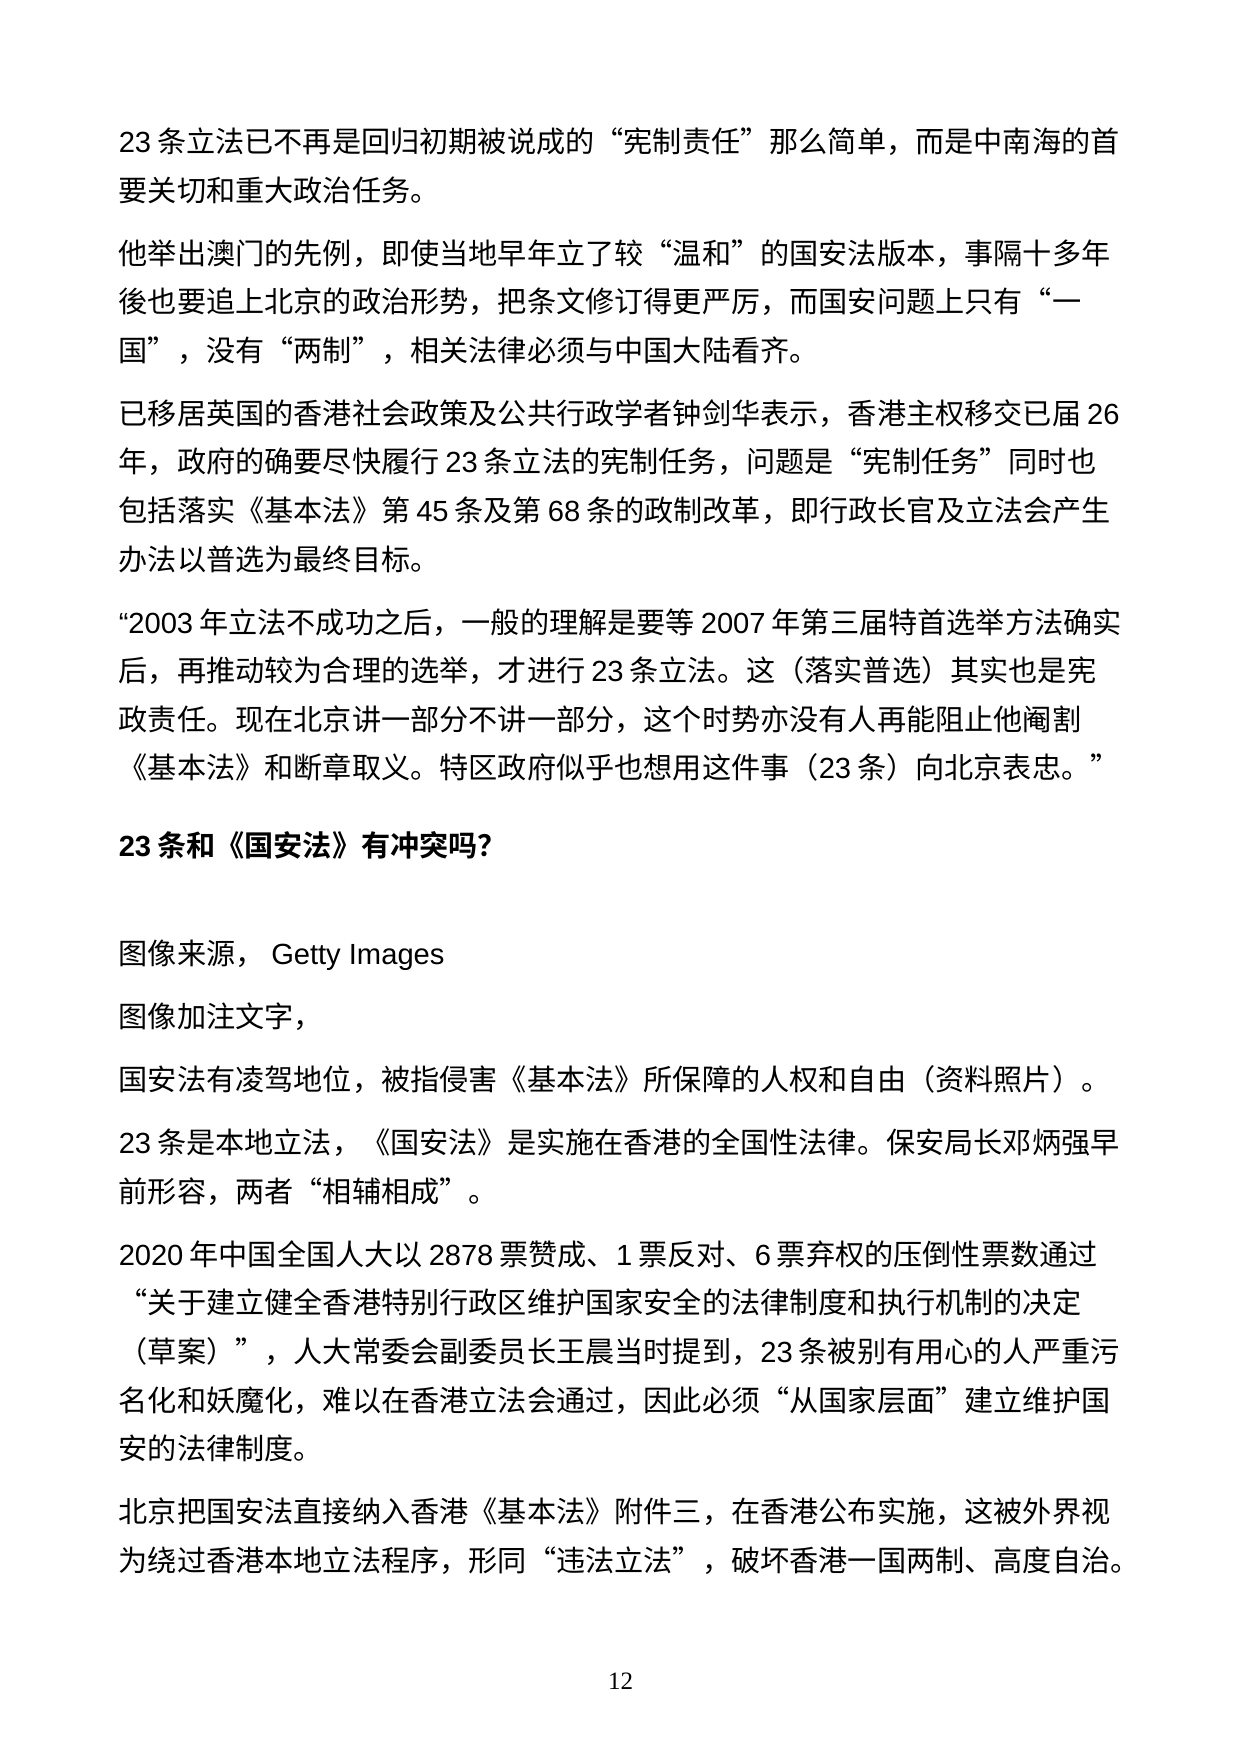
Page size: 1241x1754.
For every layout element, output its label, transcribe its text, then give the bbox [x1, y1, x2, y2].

text 国安法有凌驾地位，被指侵害《基本法》所保障的人权和自由（资料照片）。 [118, 1057, 1122, 1099]
text 2020年中国全国人大以2878票赞成、1票反对、6票弃权的压倒性票数通过“关于建立健全香港特别行政区维护国家安全的法律制度和执行机制的决定（草案）”，人大常委会副委员长王晨当时提到，23条被别有用心的人严重污名化和妖魔化，难以在香港立法会通过，因此必须“从国家层面”建立维护国安的法律制度。 [118, 1231, 1122, 1468]
text “2003年立法不成功之后，一般的理解是要等2007年第三届特首选举方法确实后，再推动较为合理的选举，才进行23条立法。这（落实普选）其实也是宪政责任。现在北京讲一部分不讲一部分，这个时势亦没有人再能阻止他阉割《基本法》和断章取义。特区政府似乎也想用这件事（23条）向北京表忠。” [118, 599, 1122, 787]
text 图像来源， Getty Images [118, 930, 1122, 973]
text 23条立法已不再是回归初期被说成的“宪制责任”那么简单，而是中南海的首要关切和重大政治任务。 [118, 118, 1122, 209]
text 23条是本地立法，《国安法》是实施在香港的全国性法律。保安局长邓炳强早前形容，两者“相辅相成”。 [118, 1120, 1122, 1211]
subtitle 23条和《国安法》有冲突吗？ [118, 822, 1122, 865]
text 图像加注文字， [118, 993, 1122, 1036]
text 他举出澳门的先例，即使当地早年立了较“温和”的国安法版本，事隔十多年後也要追上北京的政治形势，把条文修订得更严厉，而国安问题上只有“一国”，没有“两制”，相关法律必须与中国大陆看齐。 [118, 230, 1122, 369]
text 北京把国安法直接纳入香港《基本法》附件三，在香港公布实施，这被外界视为绕过香港本地立法程序，形同“违法立法”，破坏香港一国两制、高度自治。 [118, 1489, 1122, 1579]
text 已移居英国的香港社会政策及公共行政学者钟剑华表示，香港主权移交已届26年，政府的确要尽快履行23条立法的宪制任务，问题是“宪制任务”同时也包括落实《基本法》第45条及第68条的政制改革，即行政长官及立法会产生办法以普选为最终目标。 [118, 390, 1122, 578]
